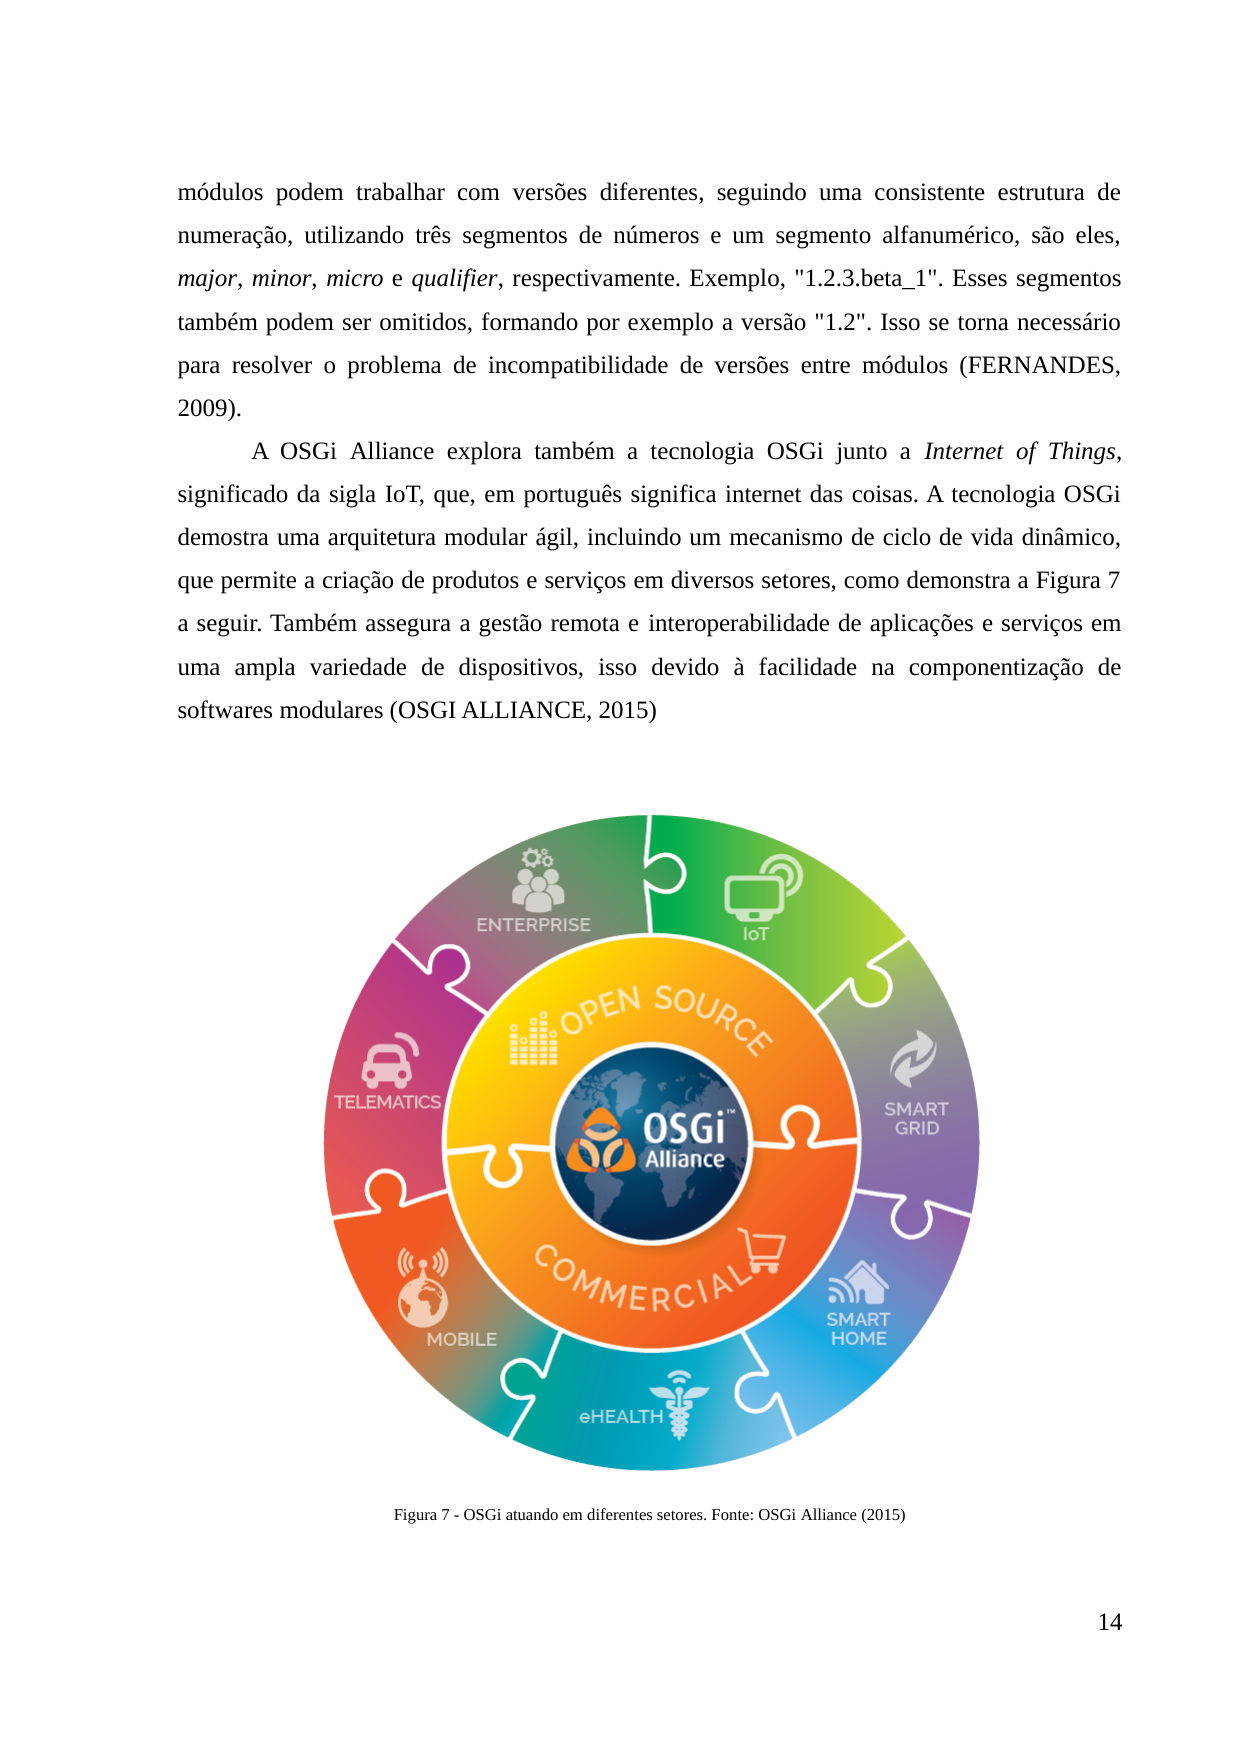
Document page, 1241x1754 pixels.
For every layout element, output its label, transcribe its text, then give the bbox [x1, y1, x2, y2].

text Figura 7 - OSGi atuando em diferentes setores. Fonte: OSGi Alliance (2015) [281, 1505, 1018, 1524]
text A OSGi Alliance explora também a tecnologia OSGi junto a Internet of Things, significado da sigla IoT, que, em português significa internet das coisas. A tecnologia OSGi demostra uma arquitetura modular ágil, incluindo um mecanismo de ciclo de vida dinâmico, que permite a criação de produtos e serviços em diversos setores, como demonstra a Figura 7 a seguir. Também assegura a gestão remota e interoperabilidade de aplicações e serviços em uma ampla variedade de dispositivos, isso devido à facilidade na componentização de softwares modulares (OSGI ALLIANCE, 2015) [177, 436, 1122, 723]
text módulos podem trabalhar com versões diferentes, seguindo uma consistente estrutura de numeração, utilizando três segmentos de números e um segmento alfanumérico, são eles, major, minor, micro e qualifier, respectivamente. Exemplo, "1.2.3.beta_1". Esses segmentos também podem ser omitidos, formando por exemplo a versão "1.2". Isso se torna necessário para resolver o problema de incompatibilidade de versões entre módulos (FERNANDES, 2009). [177, 177, 1122, 422]
picture [280, 781, 1019, 1505]
